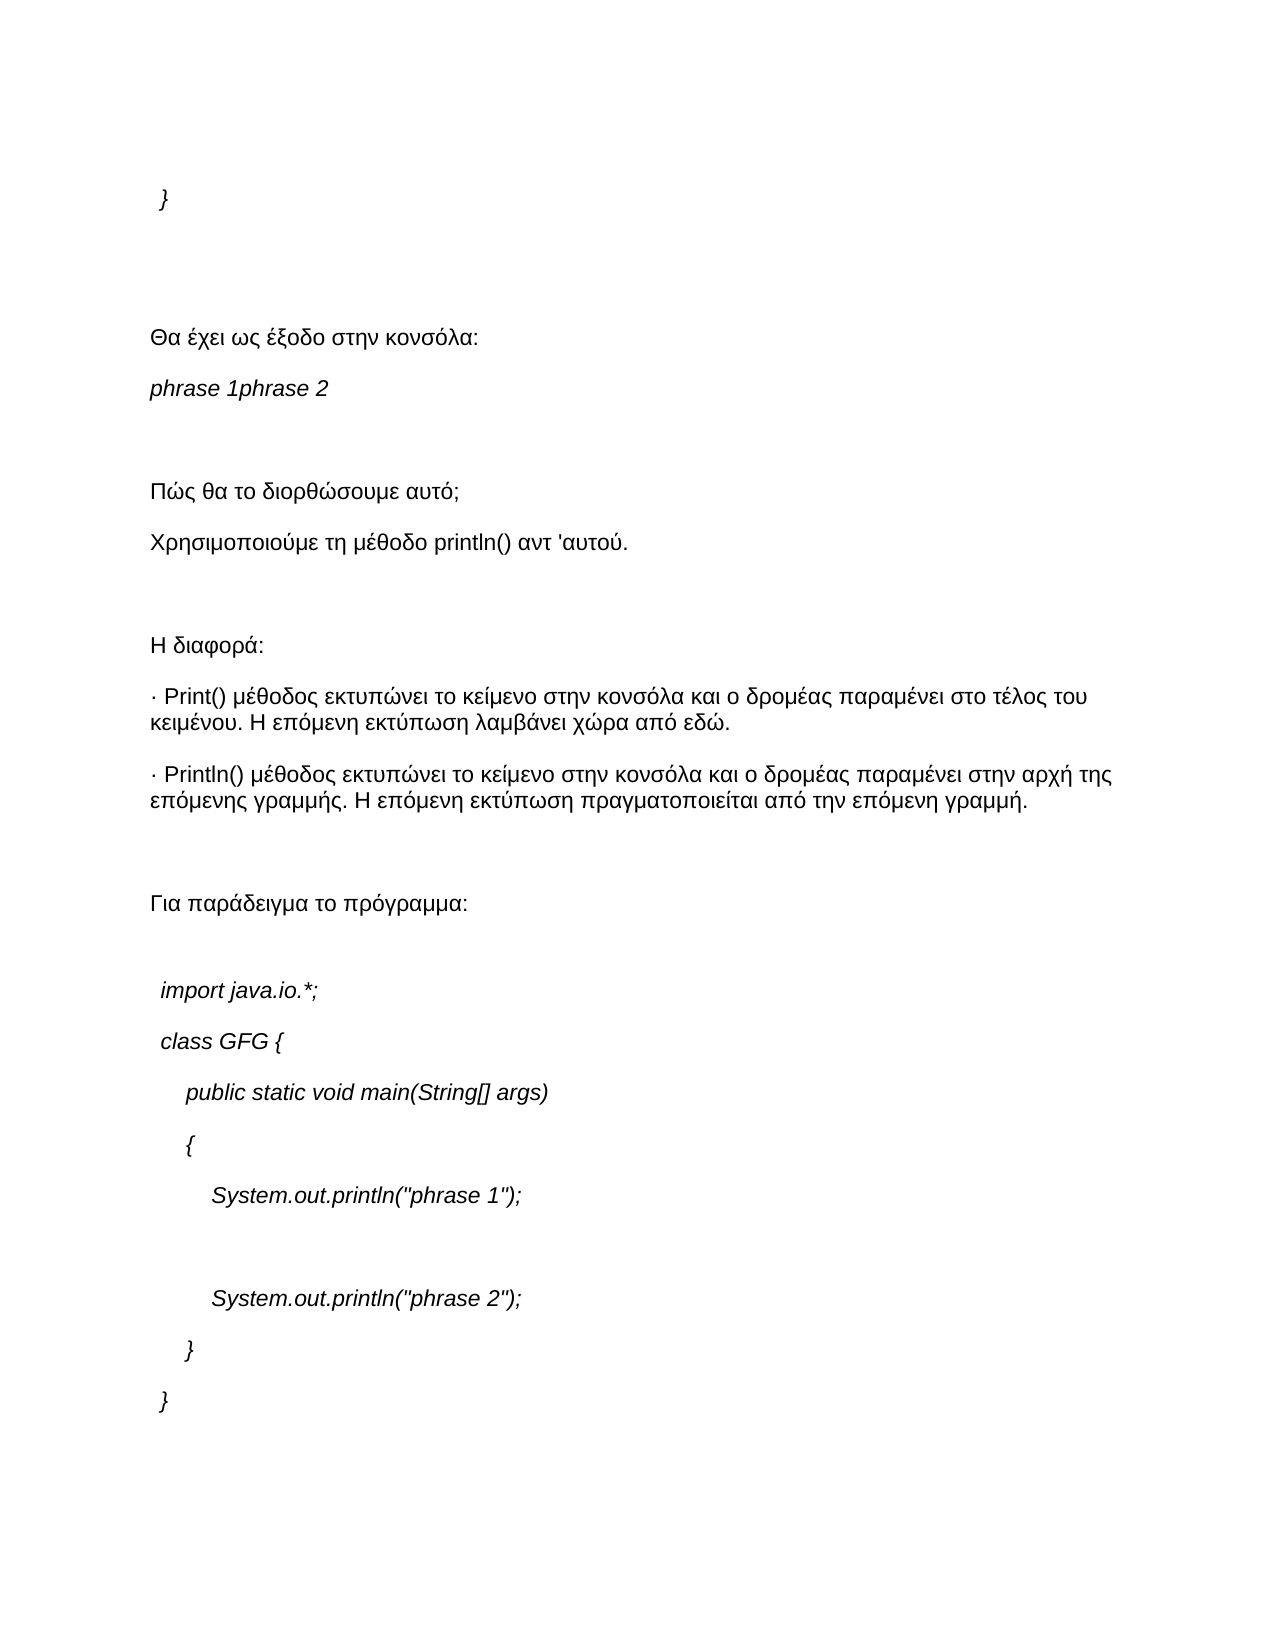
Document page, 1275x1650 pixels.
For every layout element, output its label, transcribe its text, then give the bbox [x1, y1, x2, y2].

text Θα έχει ως έξοδο στην κονσόλα: [150, 323, 1125, 350]
text Πώς θα το διορθώσουμε αυτό; [150, 478, 1125, 504]
table_header import java.io.*; class GFG { public static void main(String[] args) { System.out.println("phrase 1"); System.out.println("phrase 2"); } } [150, 941, 1125, 1449]
text · Println() μέθοδος εκτυπώνει το κείμενο στην κονσόλα και ο δρομέας παραμένει στην αρχή της επόμενης γραμμής. Η επόμενη εκτύπωση πραγματοποιείται από την επόμενη γραμμή. [150, 761, 1125, 813]
text phrase 1phrase 2 [150, 375, 1125, 401]
table_header } [150, 150, 1125, 247]
text · Print() μέθοδος εκτυπώνει το κείμενο στην κονσόλα και ο δρομέας παραμένει στο τέλος του κειμένου. Η επόμενη εκτύπωση λαμβάνει χώρα από εδώ. [150, 683, 1125, 736]
text Χρησιμοποιούμε τη μέθοδο println() αντ 'αυτού. [150, 529, 1125, 555]
text Η διαφορά: [150, 632, 1125, 658]
text Για παράδειγμα το πρόγραμμα: [150, 890, 1125, 916]
